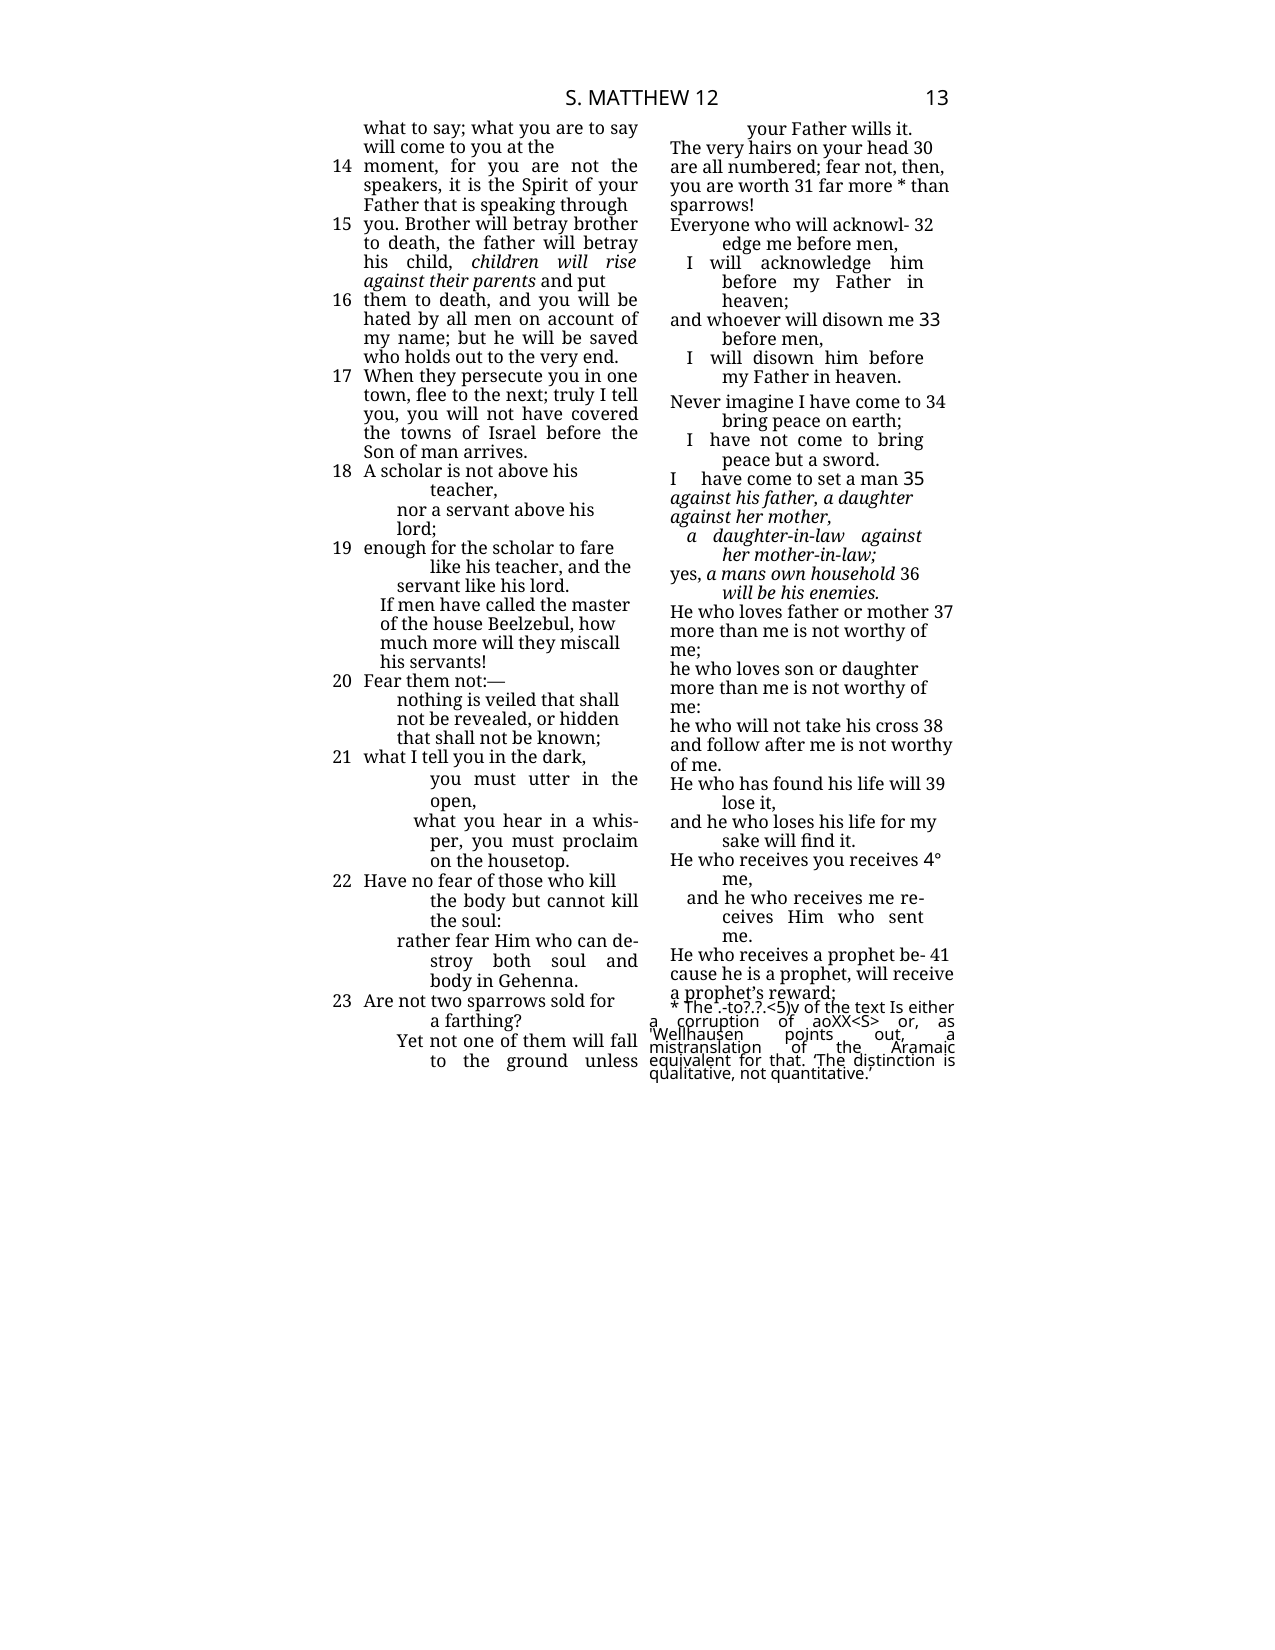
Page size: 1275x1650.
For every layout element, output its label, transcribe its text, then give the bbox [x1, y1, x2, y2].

text * The .-to?.?.<5)v of the text Is either a corruption of aoXX<S> or, as 'Wellhausen points out, a mistranslation of the Ara­maic equivalent for that. ‘The distinc­tion is qualitative, not quantitative.’ [649, 1003, 955, 1082]
text and whoever will disown me 33 before men, [670, 311, 955, 349]
list A scholar is not above his [332, 463, 638, 482]
text you must utter in the open, [430, 768, 638, 812]
text If men have called the master of the house Beelzebul, how much more will they miscall his servants! [380, 596, 638, 672]
list When they persecute you in one town, flee to the next; truly I tell you, you will not have cov­ered the towns of Israel before the Son of man arrives. [332, 367, 638, 463]
text a farthing? [430, 1012, 638, 1032]
text He who receives a prophet be- 41 cause he is a prophet, will receive a prophet’s re­ward; [670, 946, 955, 1003]
text the body but cannot kill the soul: [430, 892, 638, 932]
list have come to set a man 35 against his father, a daughter against her mother, [670, 470, 955, 527]
list you. Brother will betray brother to death, the father will betray his child, children will rise against their parents and put [332, 215, 638, 291]
text Never imagine I have come to 34 bring peace on earth; [670, 393, 955, 432]
text and he who receives me re­ceives Him who sent me. [686, 889, 924, 946]
text teacher, [430, 482, 638, 501]
text what to say; what you are to say will come to you at the [363, 119, 638, 158]
text he who loves son or daughter more than me is not worthy of me: [670, 660, 955, 718]
text He who receives you receives 4° me, [670, 851, 955, 889]
text Everyone who will acknowl- 32 edge me before men, [670, 216, 955, 254]
text a daughter-in-law against her mother-in-law; [686, 527, 924, 565]
list moment, for you are not the speakers, it is the Spirit of your Father that is speaking through [332, 158, 638, 215]
text Yet not one of them will fall to the ground unless [397, 1032, 638, 1072]
text he who will not take his cross 38 and follow after me is not worthy of me. [670, 718, 955, 775]
list what I tell you in the dark, [332, 748, 638, 768]
text nor a servant above his lord; [397, 501, 638, 539]
list them to death, and you will be hated by all men on account of my name; but he will be saved who holds out to the very end. [332, 291, 638, 367]
text nothing is veiled that shall not be revealed, or hidden that shall not be known; [397, 691, 638, 748]
text The very hairs on your head 30 are all numbered; fear not, then, you are worth 31 far more * than spar­rows! [670, 139, 955, 216]
list Fear them not:— [332, 672, 638, 691]
list enough for the scholar to fare [332, 539, 638, 558]
text yes, a mans own household 36 will be his enemies. [670, 565, 955, 603]
text like his teacher, and the servant like his lord. [397, 558, 638, 596]
list have not come to bring peace but a sword. [686, 432, 924, 470]
text and he who loses his life for my sake will find it. [670, 813, 955, 851]
text your Father wills it. [713, 119, 955, 139]
list Are not two sparrows sold for [332, 992, 638, 1012]
text He who loves father or mother 37 more than me is not worthy of me; [670, 603, 955, 660]
text He who has found his life will 39 lose it, [670, 775, 955, 813]
text rather fear Him who can de­stroy both soul and body in Gehenna. [397, 932, 638, 992]
list Have no fear of those who kill [332, 872, 638, 892]
text what you hear in a whis­per, you must proclaim on the housetop. [413, 812, 638, 872]
list will acknowledge him be­fore my Father in heav­en; [686, 254, 924, 311]
list will disown him before my Father in heaven. [686, 349, 924, 387]
